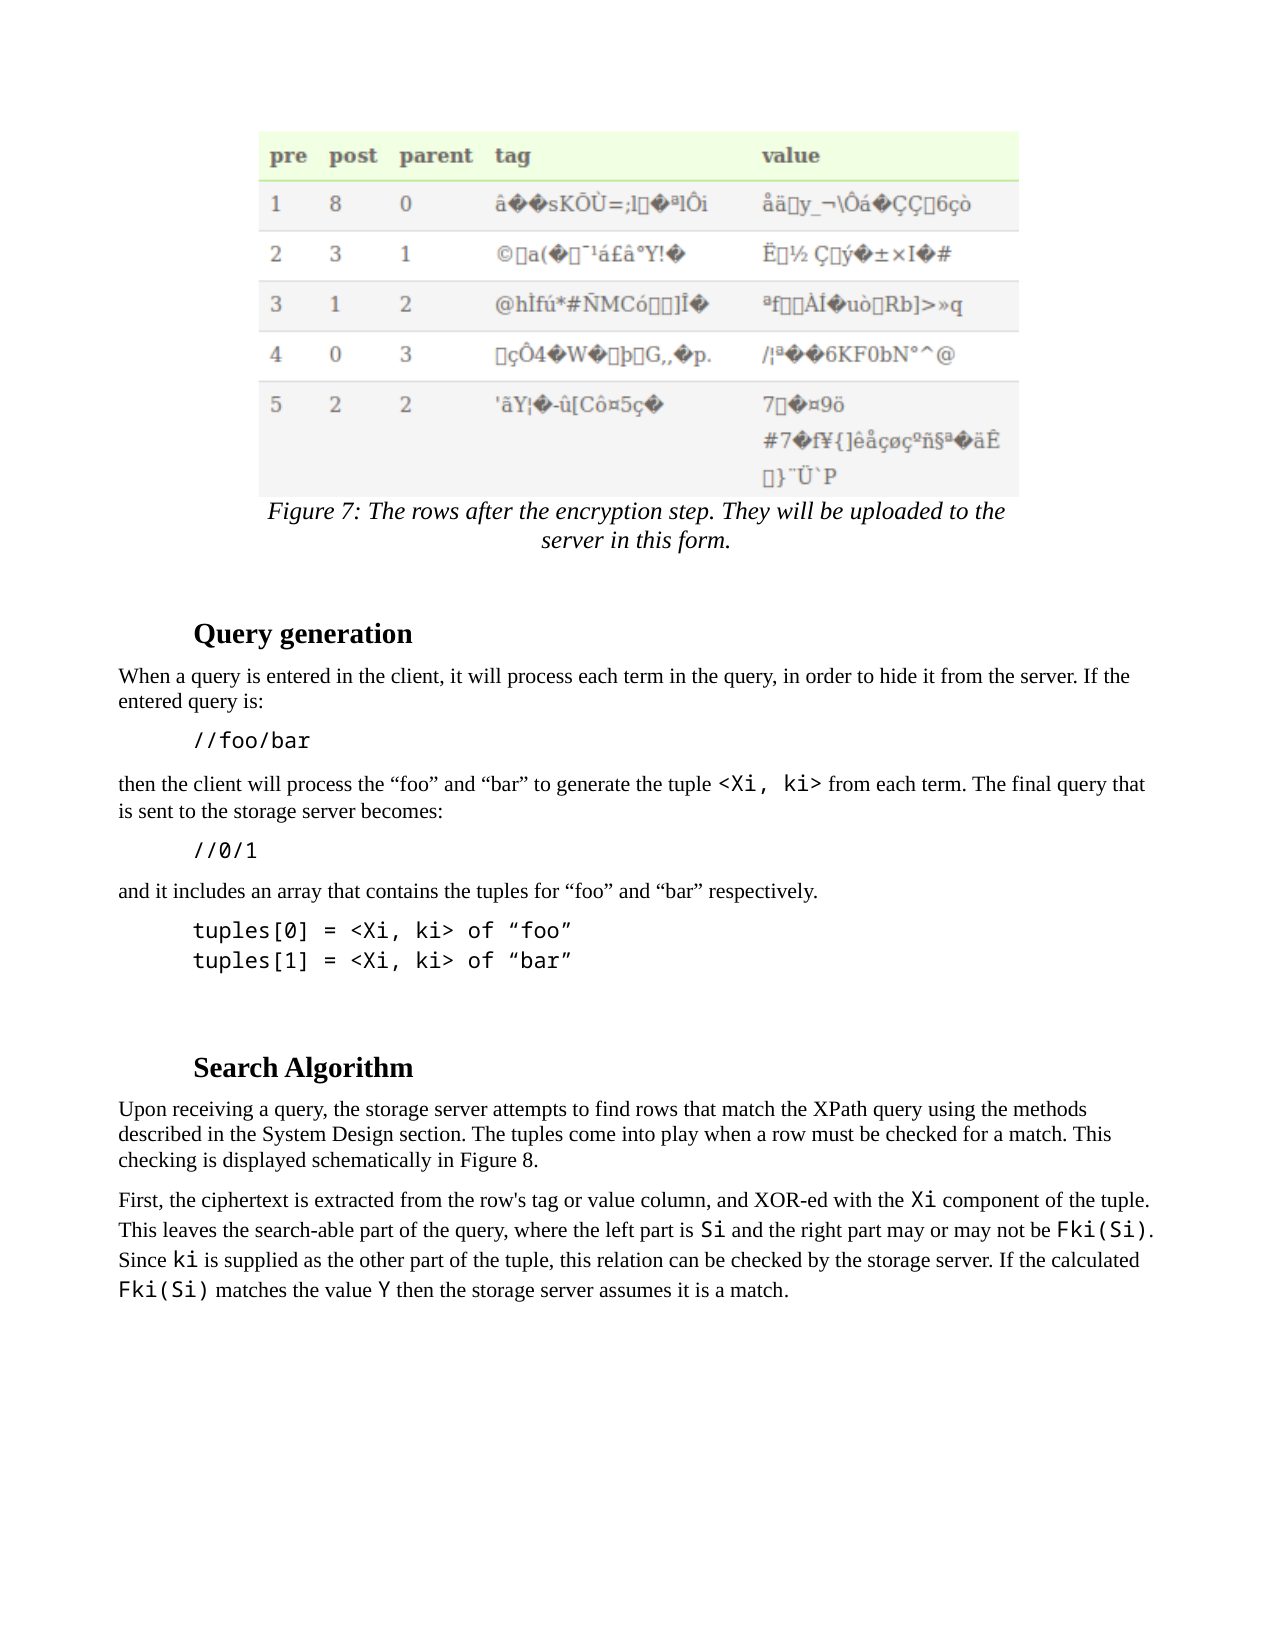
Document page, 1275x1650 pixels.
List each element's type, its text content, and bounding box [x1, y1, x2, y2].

text //foo/bar [118, 726, 1157, 755]
text tuples[0] = <Xi, ki> of “foo” tuples[1] = <Xi, ki> of “bar” [118, 915, 1157, 975]
subtitle Query generation [73, 617, 1157, 650]
text then the client will process the “foo” and “bar” to generate the tuple <Xi, ki> from each term. The final query that is sent to the storage server becomes: [118, 768, 1157, 823]
text When a query is entered in the client, it will process each term in the query, in order to hide it from the server. If the entered query is: [118, 663, 1157, 713]
subtitle Search Algorithm [73, 1050, 1157, 1084]
text Upon receiving a query, the storage server attempts to find rows that match the XPath query using the methods described in the System Design section. The tuples come into play when a row must be checked for a match. This checking is displayed schematically in Figure 8. [118, 1096, 1157, 1172]
text Figure 7: The rows after the encryption step. They will be uploaded to the server in this form. [256, 497, 1019, 554]
text First, the ciphertext is extracted from the row's tag or value column, and XOR-ed with the Xi component of the tuple. This leaves the search-able part of the query, where the left part is Si and the right part may or may not be Fki(Si). Since ki is supplied as the other part of the tuple, this relation can be checked by the storage server. If the calculated Fki(Si) matches the value Y then the storage server assumes it is a match. [118, 1184, 1157, 1303]
text and it includes an array that contains the tuples for “foo” and “bar” respectively. [118, 878, 1157, 903]
text //0/1 [118, 835, 1157, 865]
picture [256, 130, 1019, 497]
